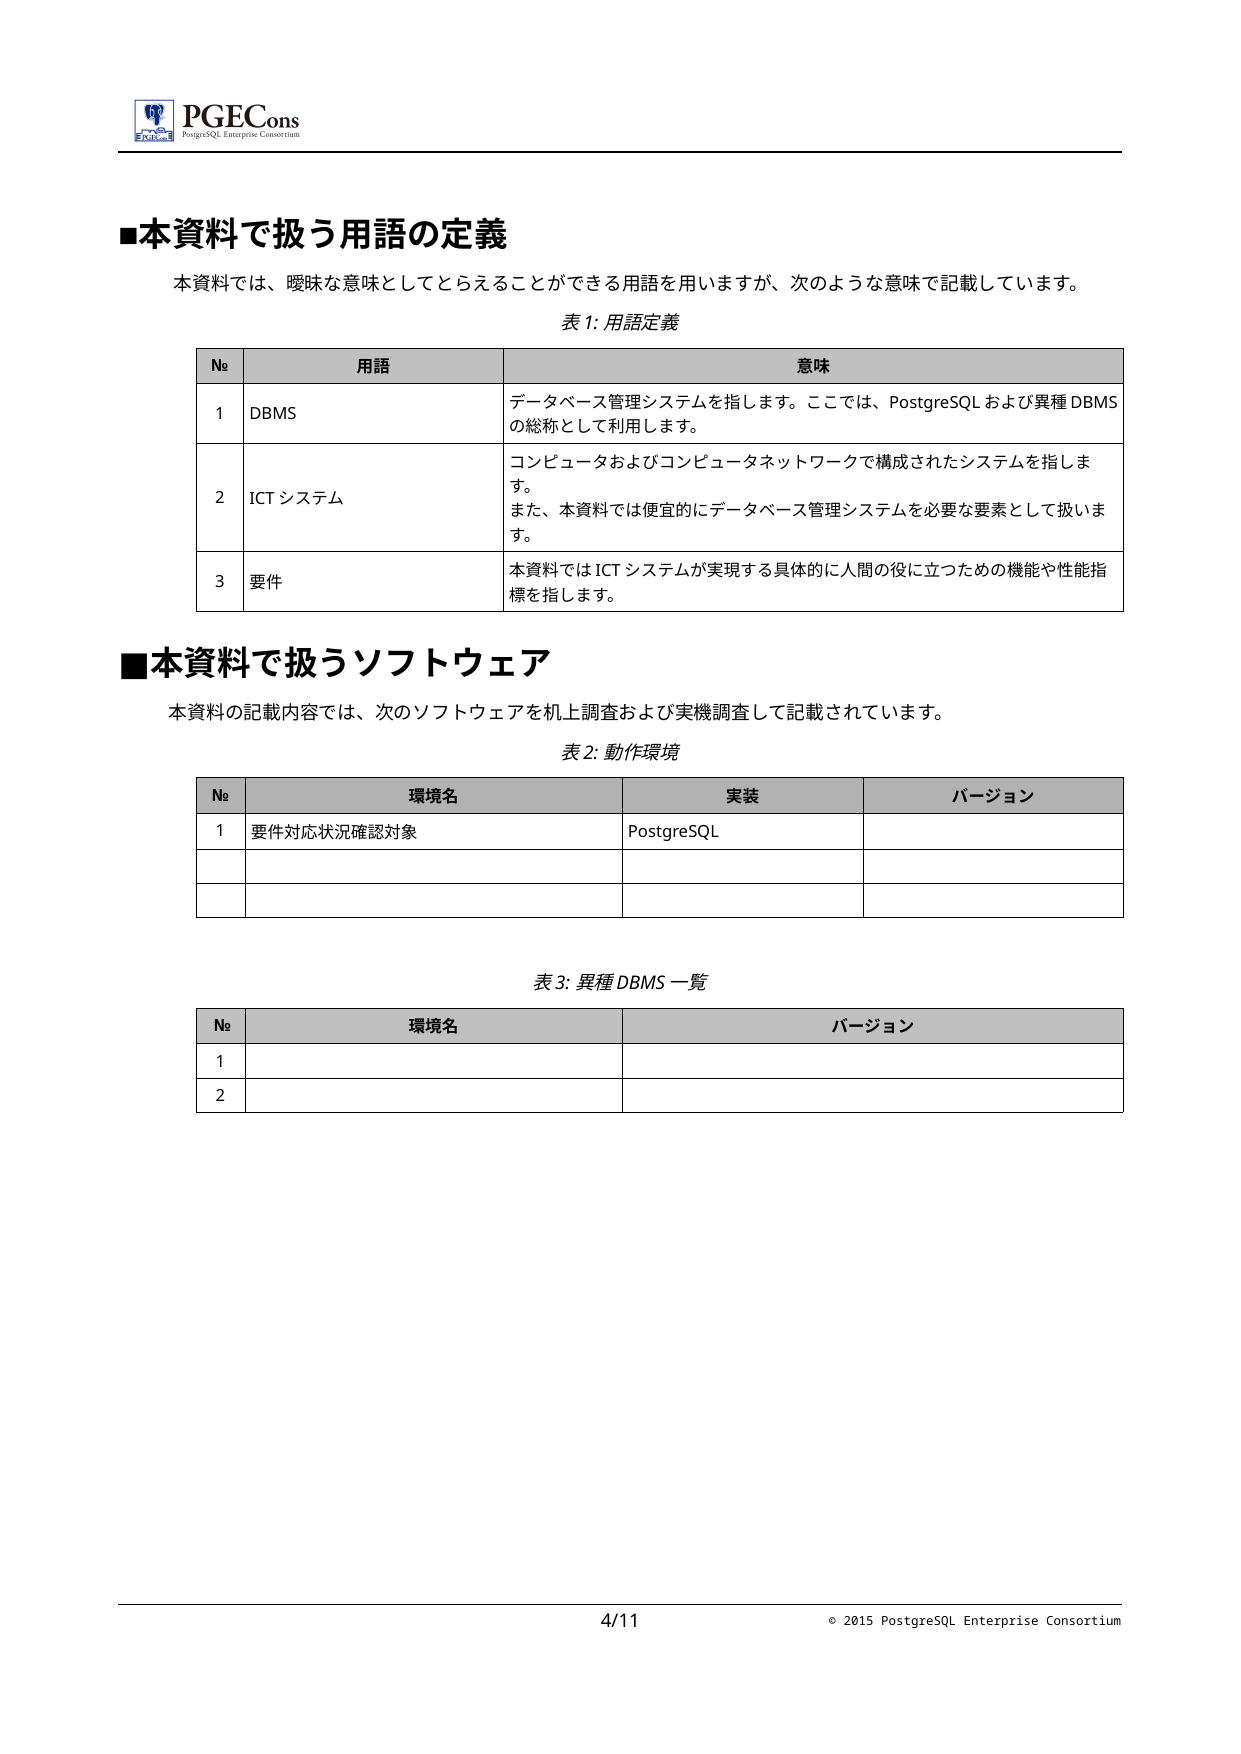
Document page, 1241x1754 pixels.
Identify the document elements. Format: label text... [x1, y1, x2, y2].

table_cell [246, 884, 622, 917]
table_cell [623, 1044, 1123, 1078]
table_cell 本資料ではICTシステムが実現する具体的に人間の役に立つための機能や性能指標を指します。 [504, 552, 1123, 611]
table_cell [864, 814, 1123, 849]
table_cell 2 [197, 1079, 245, 1112]
text 表 3: 異種DBMS一覧 [118, 968, 1122, 995]
table_header № [197, 349, 243, 383]
table_header 環境名 [246, 1009, 622, 1043]
table_header 実装 [623, 778, 863, 813]
table_cell [623, 850, 863, 883]
table_cell [197, 884, 245, 917]
picture [128, 94, 306, 147]
table_cell DBMS [244, 384, 503, 443]
subtitle ■本資料で扱う用語の定義 [118, 207, 1122, 256]
table_header № [197, 1009, 245, 1043]
table_header バージョン [623, 1009, 1123, 1043]
text 本資料の記載内容では、次のソフトウェアを机上調査および実機調査して記載されています。 [157, 698, 1122, 725]
table_cell 1 [197, 814, 245, 849]
table_header 用語 [244, 349, 503, 383]
table_cell 要件対応状況確認対象 [246, 814, 622, 849]
table_cell コンピュータおよびコンピュータネットワークで構成されたシステムを指します。 また、本資料では便宜的にデータベース管理システムを必要な要素として扱います。 [504, 444, 1123, 551]
table_cell [864, 884, 1123, 917]
table_header 意味 [504, 349, 1123, 383]
table_header 環境名 [246, 778, 622, 813]
table_cell [623, 884, 863, 917]
table_header バージョン [864, 778, 1123, 813]
table_cell [623, 1079, 1123, 1112]
table_cell PostgreSQL [623, 814, 863, 849]
table_cell 要件 [244, 552, 503, 611]
table_cell [246, 850, 622, 883]
text 表 2: 動作環境 [118, 738, 1122, 765]
text 表 1: 用語定義 [118, 308, 1122, 335]
text 本資料では、曖昧な意味としてとらえることができる用語を用いますが、次のような意味で記載しています。 [157, 268, 1122, 295]
table_cell [197, 850, 245, 883]
table_cell 1 [197, 1044, 245, 1078]
table_cell [246, 1079, 622, 1112]
table_cell 2 [197, 444, 243, 551]
table_cell データベース管理システムを指します。ここでは、PostgreSQLおよび異種DBMSの総称として利用します。 [504, 384, 1123, 443]
table_cell 3 [197, 552, 243, 611]
table_cell [864, 850, 1123, 883]
table_cell 1 [197, 384, 243, 443]
table_cell [246, 1044, 622, 1078]
subtitle ■本資料で扱うソフトウェア [118, 637, 1122, 685]
table_cell ICTシステム [244, 444, 503, 551]
table_header № [197, 778, 245, 813]
